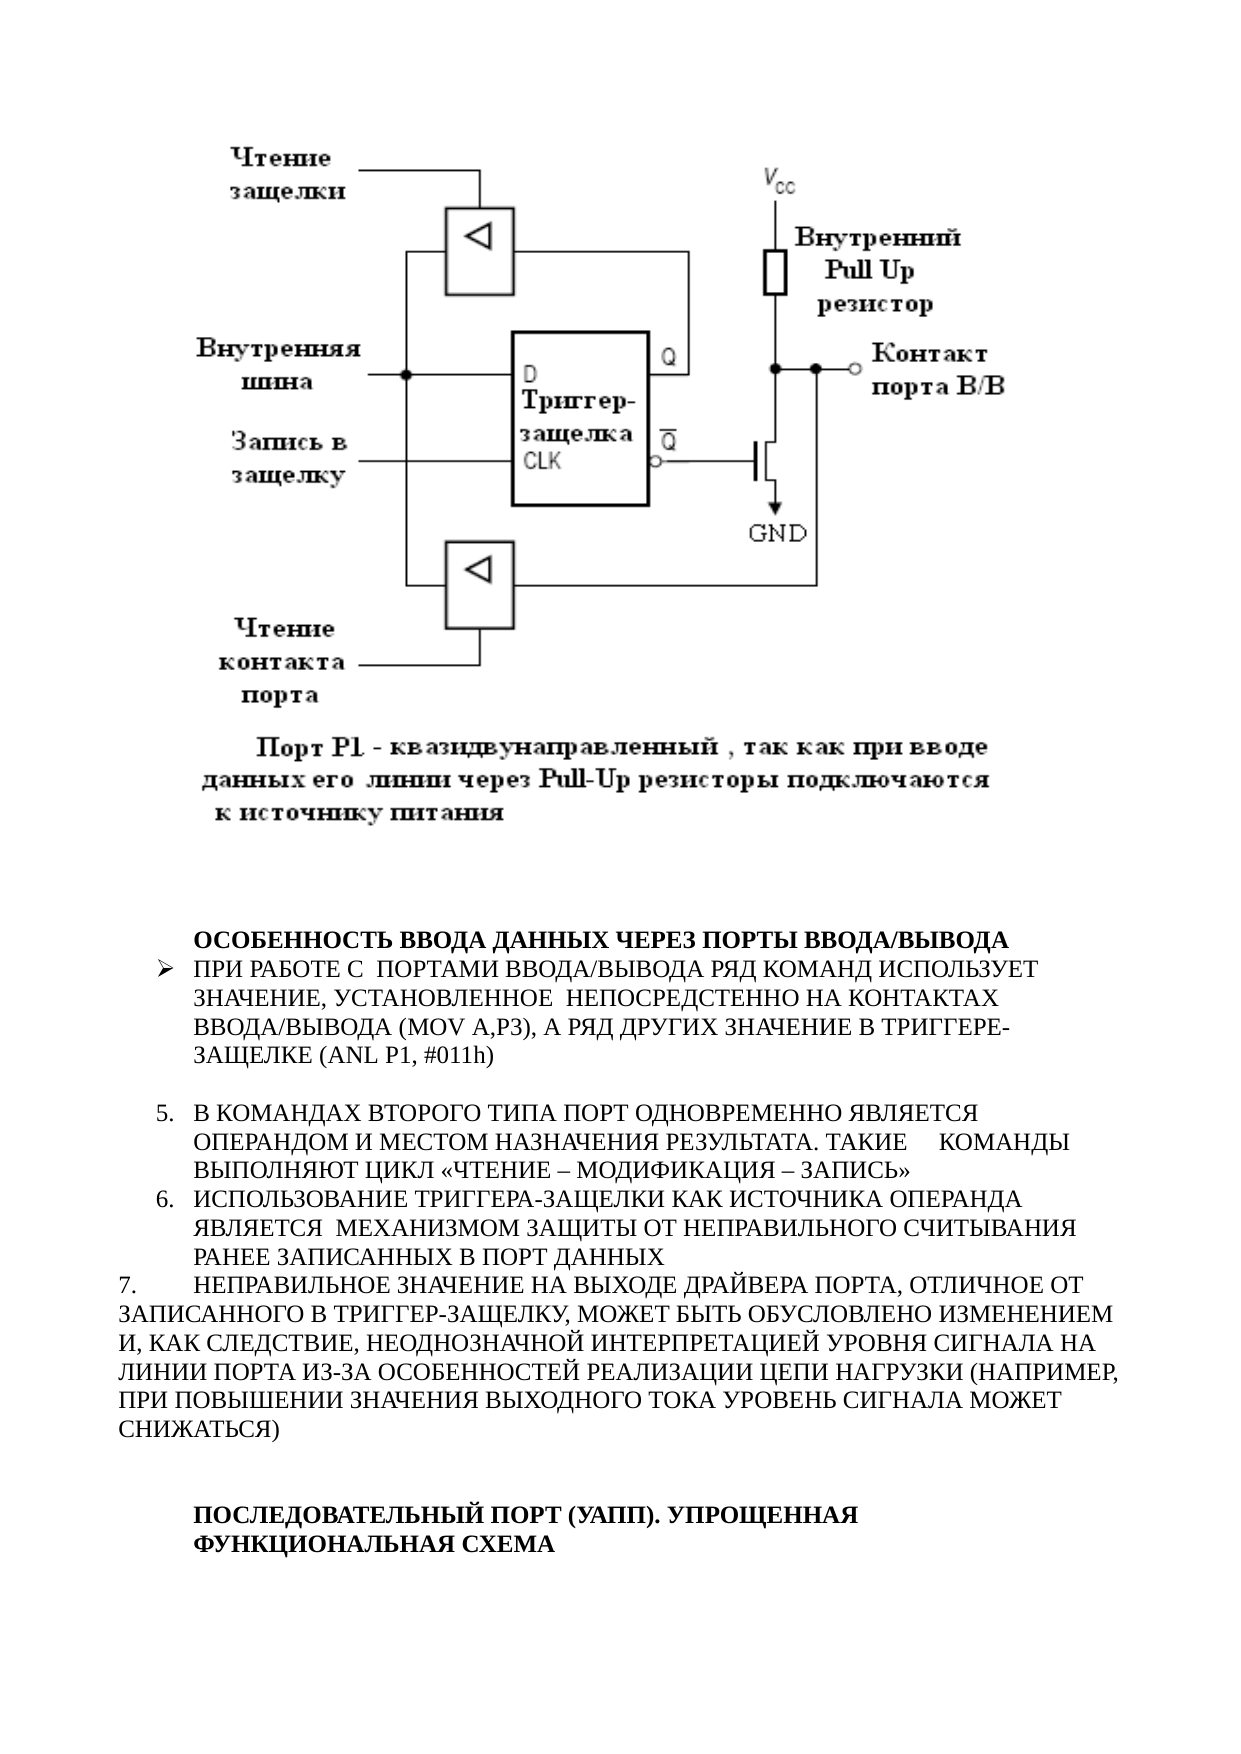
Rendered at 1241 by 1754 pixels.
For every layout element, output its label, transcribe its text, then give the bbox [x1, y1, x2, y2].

text ПОСЛЕДОВАТЕЛЬНЫЙ ПОРТ (УАПП). УПРОЩЕННАЯ ФУНКЦИОНАЛЬНАЯ СХЕМА [193, 1501, 1122, 1558]
list НЕПРАВИЛЬНОЕ ЗНАЧЕНИЕ НА ВЫХОДЕ ДРАЙВЕРА ПОРТА, ОТЛИЧНОЕ ОТ ЗАПИСАННОГО В ТРИГГЕР-ЗАЩЕЛКУ, МОЖЕТ БЫТЬ ОБУСЛОВЛЕНО ИЗМЕНЕНИЕМ И, КАК СЛЕДСТВИЕ, НЕОДНОЗНАЧНОЙ ИНТЕРПРЕТАЦИЕЙ УРОВНЯ СИГНАЛА НА ЛИНИИ ПОРТА ИЗ-ЗА ОСОБЕННОСТЕЙ РЕАЛИЗАЦИИ ЦЕПИ НАГРУЗКИ (НАПРИМЕР, ПРИ ПОВЫШЕНИИ ЗНАЧЕНИЯ ВЫХОДНОГО ТОКА УРОВЕНЬ СИГНАЛА МОЖЕТ СНИЖАТЬСЯ) [118, 1271, 1122, 1443]
picture [118, 118, 1091, 869]
list ИСПОЛЬЗОВАНИЕ ТРИГГЕРА-ЗАЩЕЛКИ КАК ИСТОЧНИКА ОПЕРАНДА ЯВЛЯЕТСЯ МЕХАНИЗМОМ ЗАЩИТЫ ОТ НЕПРАВИЛЬНОГО СЧИТЫВАНИЯ РАНЕЕ ЗАПИСАННЫХ В ПОРТ ДАННЫХ [156, 1184, 1122, 1271]
list ПРИ РАБОТЕ С ПОРТАМИ ВВОДА/ВЫВОДА РЯД КОМАНД ИСПОЛЬЗУЕТ ЗНАЧЕНИЕ, УСТАНОВЛЕННОЕ НЕПОСРЕДСТЕННО НА КОНТАКТАХ ВВОДА/ВЫВОДА (MOV A,P3), А РЯД ДРУГИХ ЗНАЧЕНИЕ В ТРИГГЕРЕ-ЗАЩЕЛКЕ (ANL P1, #011h) [156, 954, 1122, 1069]
text ОСОБЕННОСТЬ ВВОДА ДАННЫХ ЧЕРЕЗ ПОРТЫ ВВОДА/ВЫВОДА [193, 926, 1122, 954]
list В КОМАНДАХ ВТОРОГО ТИПА ПОРТ ОДНОВРЕМЕННО ЯВЛЯЕТСЯ ОПЕРАНДОМ И МЕСТОМ НАЗНАЧЕНИЯ РЕЗУЛЬТАТА. ТАКИЕ КОМАНДЫ ВЫПОЛНЯЮТ ЦИКЛ «ЧТЕНИЕ – МОДИФИКАЦИЯ – ЗАПИСЬ» [156, 1098, 1122, 1184]
